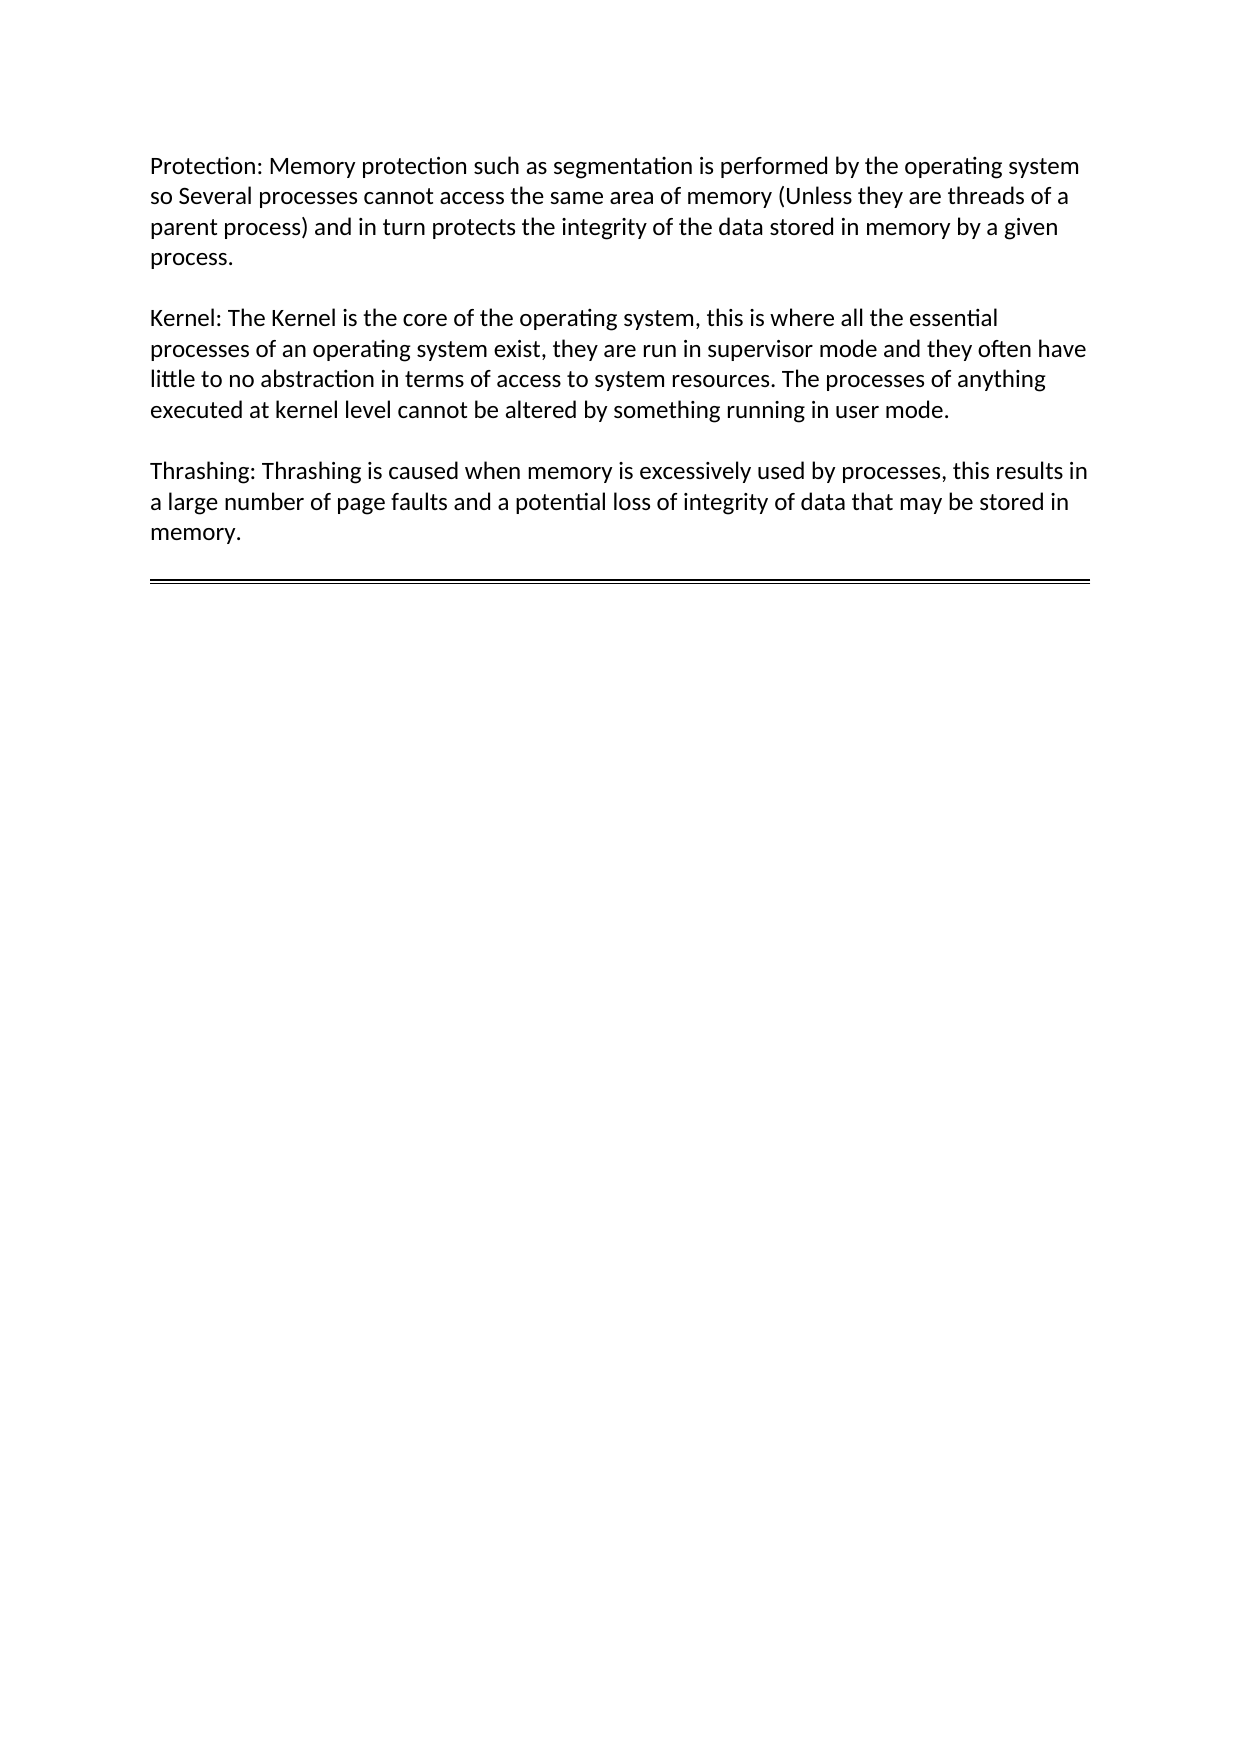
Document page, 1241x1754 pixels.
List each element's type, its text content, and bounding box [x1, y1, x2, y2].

text Kernel: The Kernel is the core of the operating system, this is where all the essential processes of an operating system exist, they are run in supervisor mode and they often have little to no abstraction in terms of access to system resources. The processes of anything executed at kernel level cannot be altered by something running in user mode. [150, 303, 1090, 425]
text Thrashing: Thrashing is caused when memory is excessively used by processes, this results in a large number of page faults and a potential loss of integrity of data that may be stored in memory. [150, 455, 1090, 547]
text Protection: Memory protection such as segmentation is performed by the operating system so Several processes cannot access the same area of memory (Unless they are threads of a parent process) and in turn protects the integrity of the data stored in memory by a given process. [150, 150, 1090, 272]
